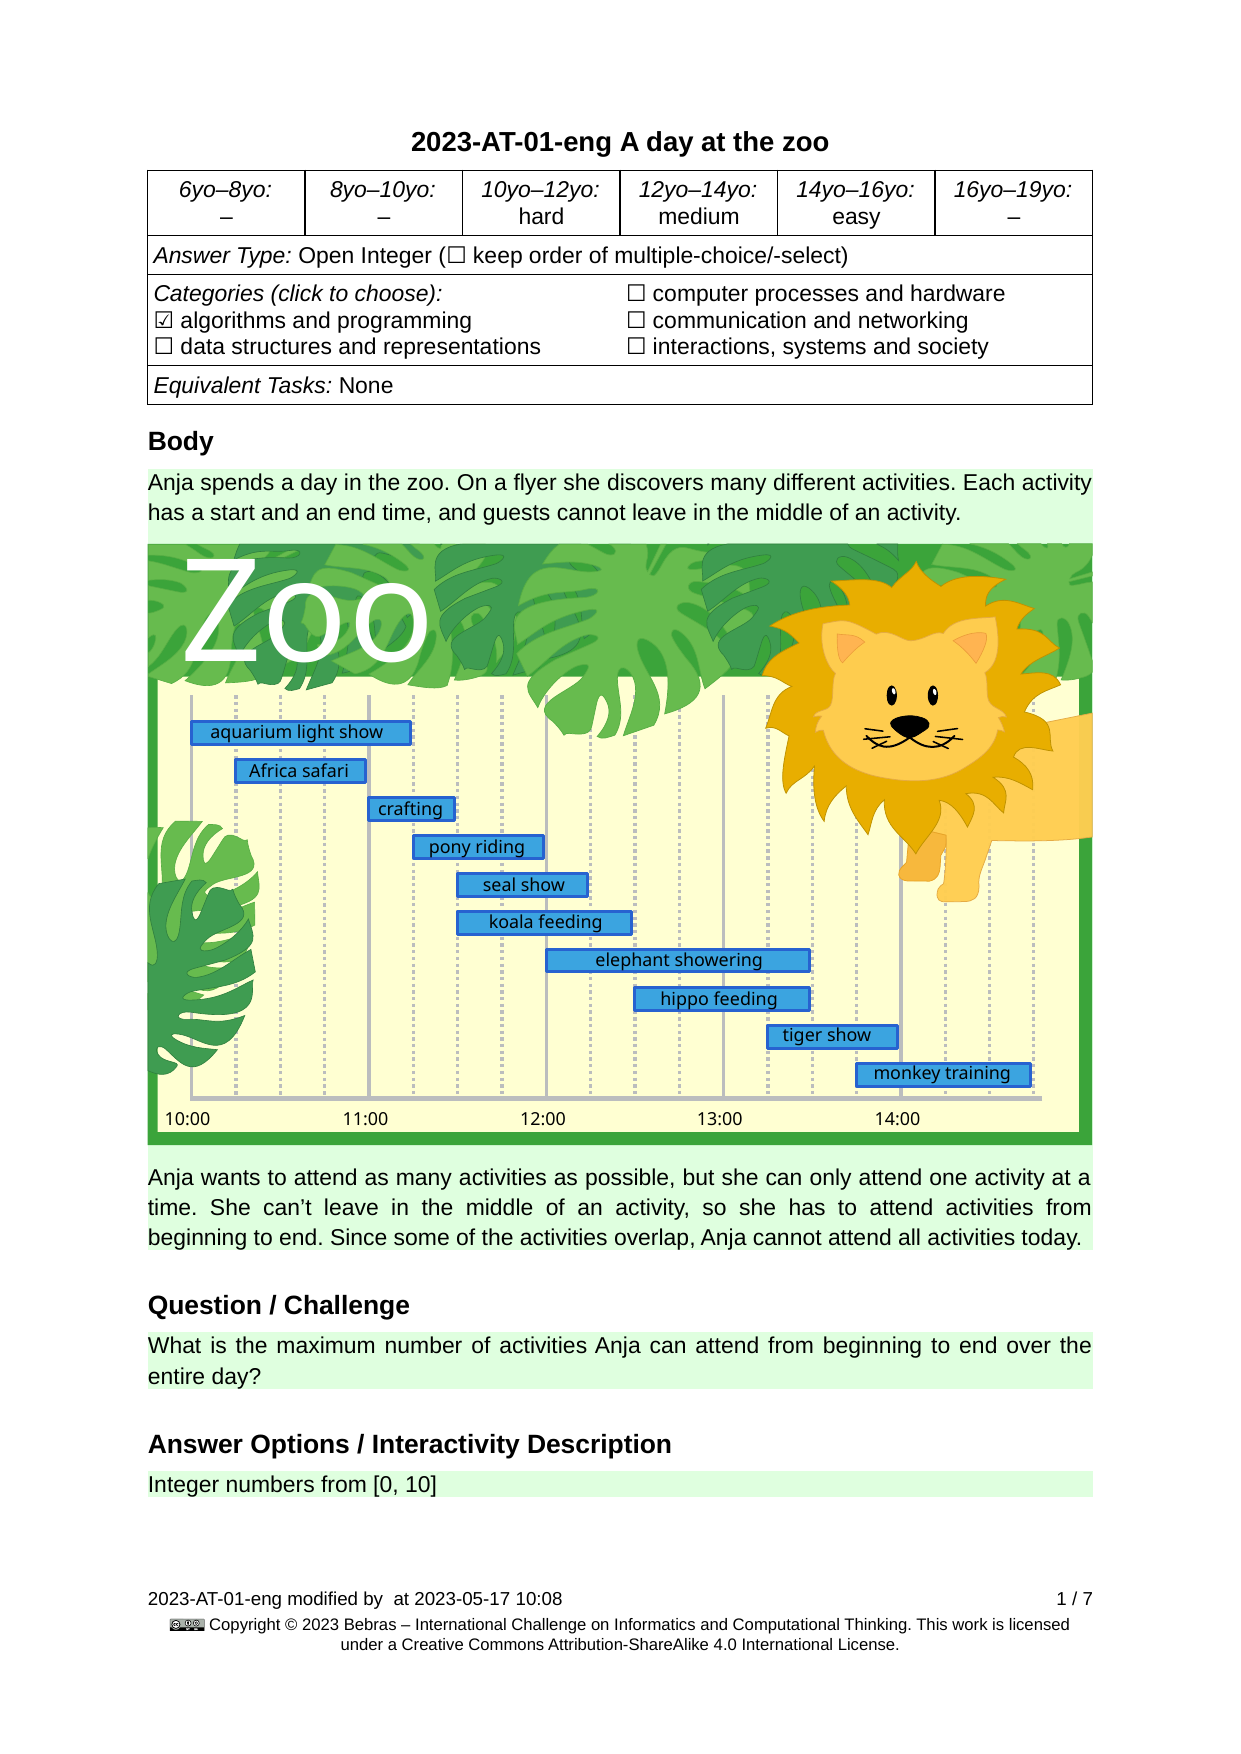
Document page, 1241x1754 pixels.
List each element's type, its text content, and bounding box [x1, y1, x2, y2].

subtitle Answer Options / Interactivity Description [148, 1428, 1093, 1459]
text What is the maximum number of activities Anja can attend from beginning to end over the entire day? [148, 1332, 1093, 1389]
table_header 14yo–16yo: easy [778, 171, 934, 235]
table_cell ☐ computer processes and hardware ☐ communication and networking ☐ interactions, systems and society [620, 275, 1092, 365]
subtitle 2023-AT-01-eng A day at the zoo [148, 125, 1093, 157]
table_header 16yo–19yo: – [936, 171, 1092, 235]
text Anja wants to attend as many activities as possible, but she can only attend one activity at a time. She can’t leave in the middle of an activity, so she has to attend activities from beginning to end. Since some of the activities overlap, Anja cannot attend all activities today. [148, 1164, 1093, 1250]
text Anja spends a day in the zoo. On a flyer she discovers many different activities. Each activity has a start and an end time, and guests cannot leave in the middle of an activity. [148, 469, 1093, 525]
table_header 12yo–14yo: medium [621, 171, 777, 235]
table_header 10yo–12yo: hard [463, 171, 619, 235]
table_header 6yo–8yo: – [148, 171, 304, 235]
table_cell Answer Type: Open Integer (☐ keep order of multiple-choice/-select) [148, 236, 1092, 274]
text Integer numbers from [0, 10] [148, 1471, 1093, 1497]
table_cell Equivalent Tasks: None [148, 366, 1092, 404]
table_header 8yo–10yo: – [306, 171, 462, 235]
subtitle Question / Challenge [148, 1290, 1093, 1320]
subtitle Body [148, 426, 1093, 456]
table_cell Categories (click to choose): ☑ algorithms and programming ☐ data structures and representations [148, 275, 620, 365]
